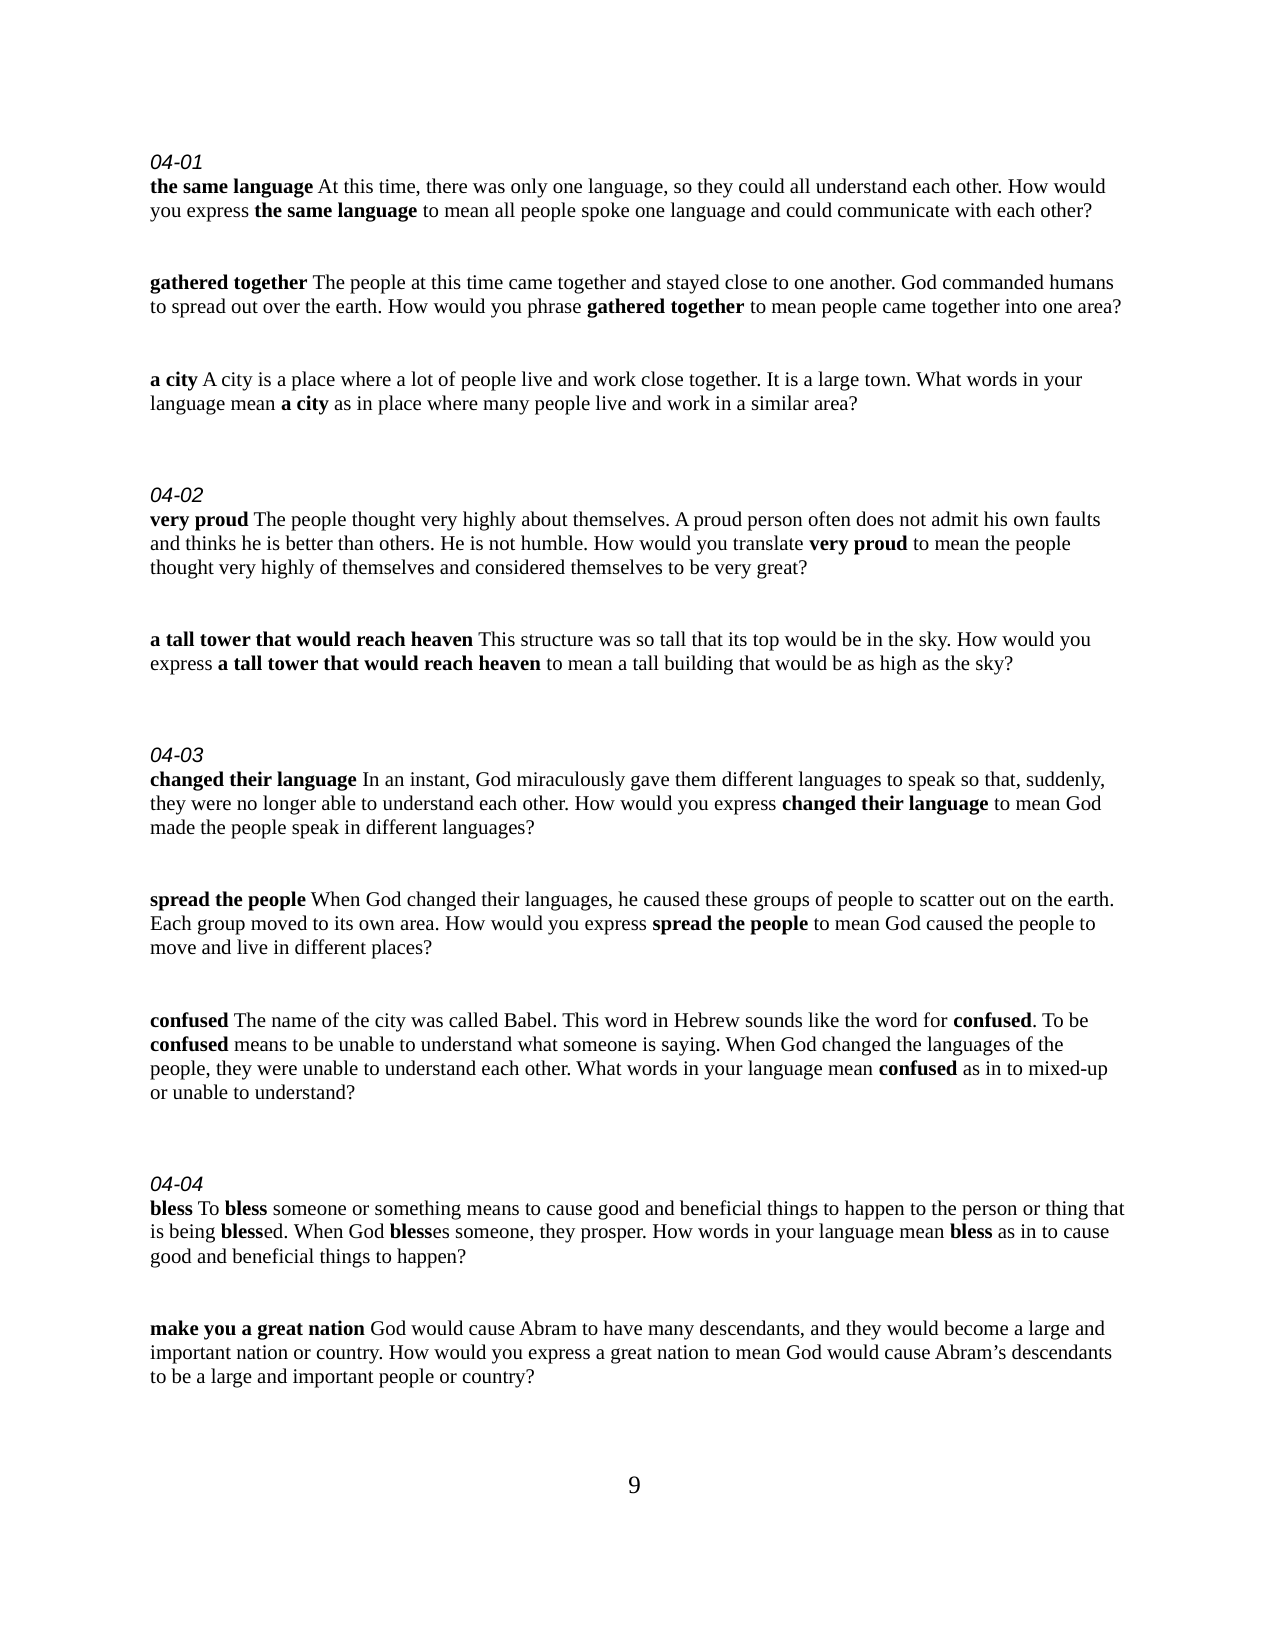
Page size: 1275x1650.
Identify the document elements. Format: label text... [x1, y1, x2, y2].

text make you a great nation God would cause Abram to have many descendants, and they would become a large and important nation or country. How would you express a great nation to mean God would cause Abram’s descendants to be a large and important people or country? [150, 1316, 1125, 1388]
text very proud The people thought very highly about themselves. A proud person often does not admit his own faults and thinks he is better than others. He is not humble. How would you translate very proud to mean the people thought very highly of themselves and considered themselves to be very great? [150, 506, 1125, 579]
subtitle 04-03 [150, 743, 1125, 767]
text a tall tower that would reach heaven This structure was so tall that its top would be in the sky. How would you express a tall tower that would reach heaven to mean a tall building that would be as high as the sky? [150, 627, 1125, 675]
text bless To bless someone or something means to cause good and beneficial things to happen to the person or thing that is being blessed. When God blesses someone, they prosper. How words in your language mean bless as in to cause good and beneficial things to happen? [150, 1195, 1125, 1268]
text the same language At this time, there was only one language, so they could all understand each other. How would you express the same language to mean all people spoke one language and could communicate with each other? [150, 174, 1125, 222]
subtitle 04-01 [150, 150, 1125, 174]
text a city A city is a place where a lot of people live and work close together. It is a large town. What words in your language mean a city as in place where many people live and work in a similar area? [150, 367, 1125, 415]
subtitle 04-04 [150, 1171, 1125, 1195]
text changed their language In an instant, God miraculously gave them different languages to speak so that, suddenly, they were no longer able to understand each other. How would you express changed their language to mean God made the people speak in different languages? [150, 767, 1125, 839]
text gathered together The people at this time came together and stayed close to one another. God commanded humans to spread out over the earth. How would you phrase gathered together to mean people came together into one area? [150, 270, 1125, 318]
text confused The name of the city was called Babel. This word in Hebrew sounds like the word for confused. To be confused means to be unable to understand what someone is saying. When God changed the languages of the people, they were unable to understand each other. What words in your language mean confused as in to mixed-up or unable to understand? [150, 1007, 1125, 1104]
text spread the people When God changed their languages, he caused these groups of people to scatter out on the earth. Each group moved to its own area. How would you express spread the people to mean God caused the people to move and live in different places? [150, 887, 1125, 959]
subtitle 04-02 [150, 482, 1125, 506]
